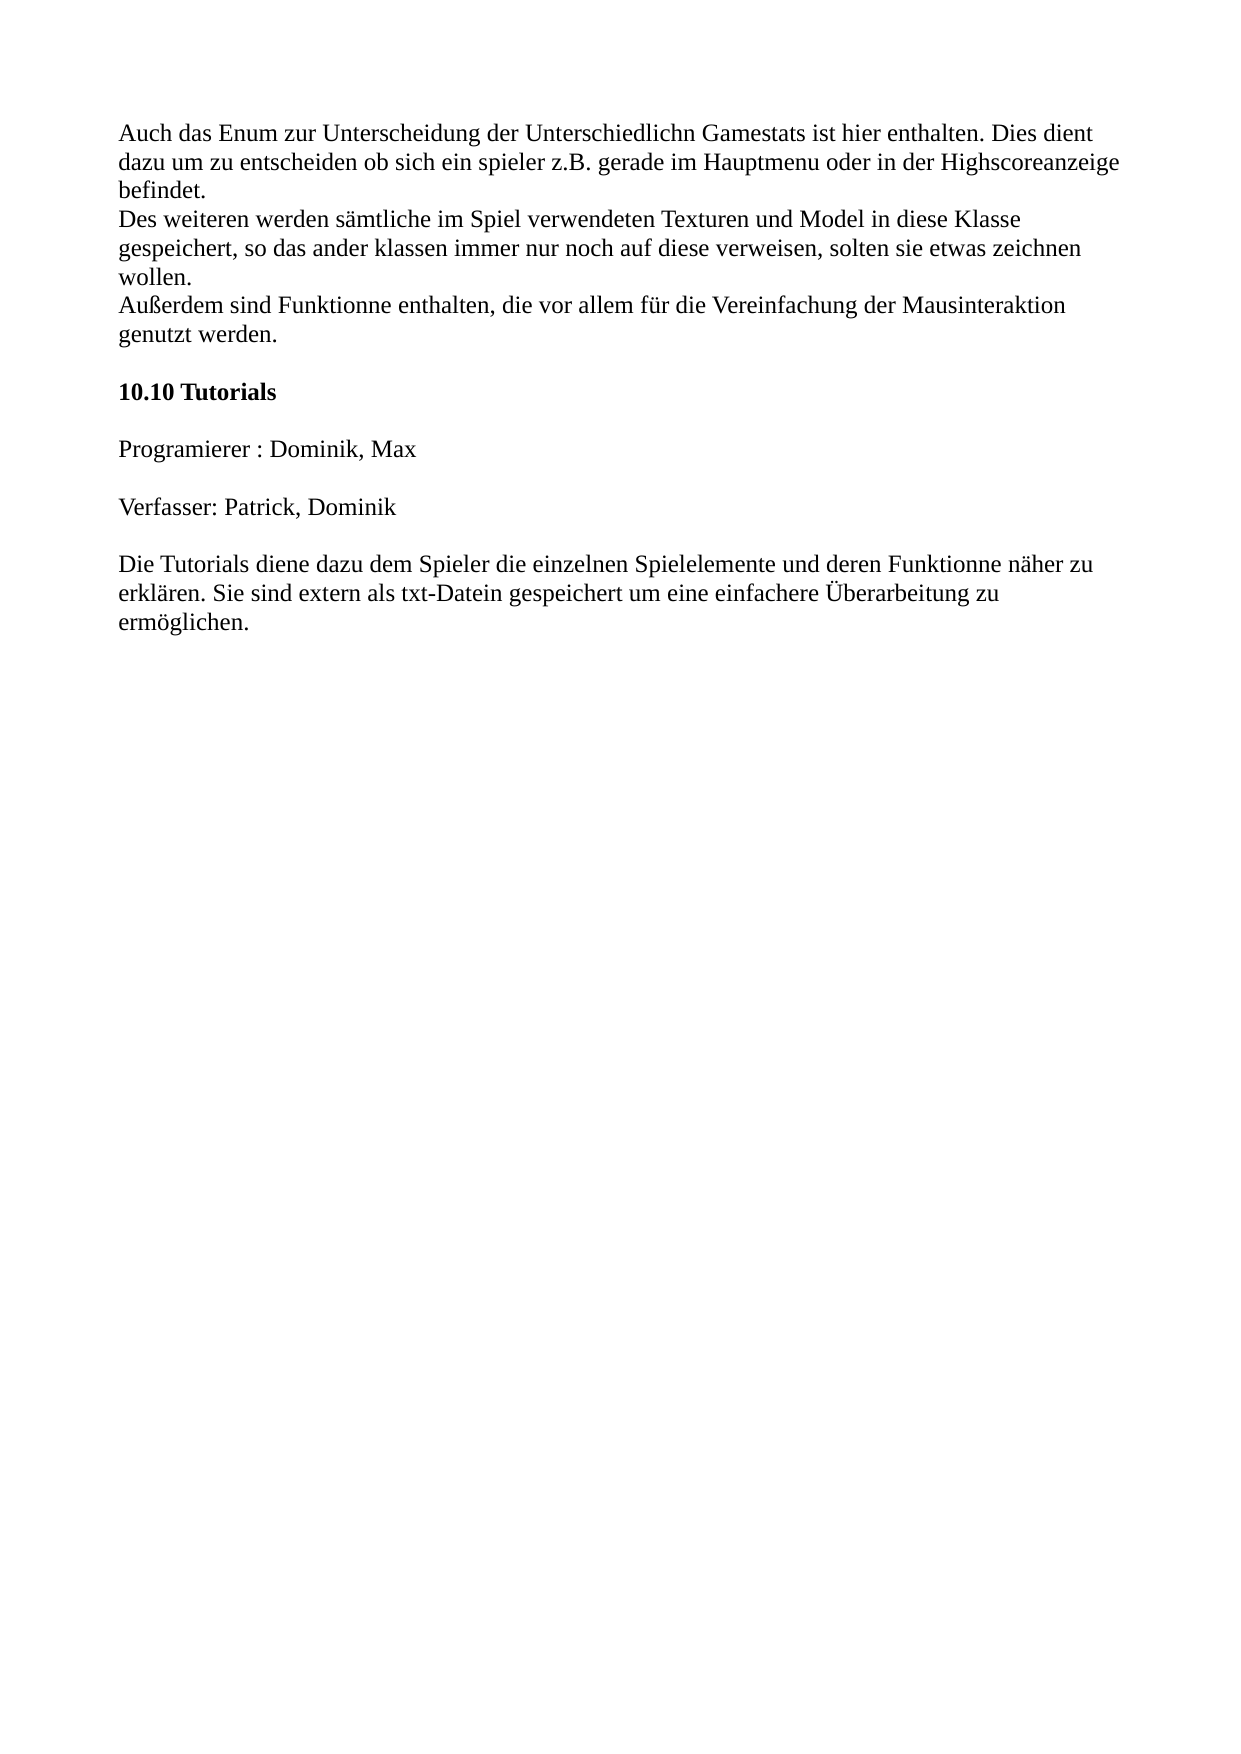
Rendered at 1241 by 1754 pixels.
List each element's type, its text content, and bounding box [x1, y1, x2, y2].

text Verfasser: Patrick, Dominik [118, 492, 1122, 521]
text Die Tutorials diene dazu dem Spieler die einzelnen Spielelemente und deren Funktionne näher zu erklären. Sie sind extern als txt-Datein gespeichert um eine einfachere Überarbeitung zu ermöglichen. [118, 549, 1122, 636]
text Auch das Enum zur Unterscheidung der Unterschiedlichn Gamestats ist hier enthalten. Dies dient dazu um zu entscheiden ob sich ein spieler z.B. gerade im Hauptmenu oder in der Highscoreanzeige befindet. [118, 118, 1122, 204]
text Des weiteren werden sämtliche im Spiel verwendeten Texturen und Model in diese Klasse gespeichert, so das ander klassen immer nur noch auf diese verweisen, solten sie etwas zeichnen wollen. [118, 204, 1122, 291]
text 10.10 Tutorials [118, 377, 1122, 406]
text Außerdem sind Funktionne enthalten, die vor allem für die Vereinfachung der Mausinteraktion genutzt werden. [118, 291, 1122, 348]
text Programierer : Dominik, Max [118, 434, 1122, 463]
